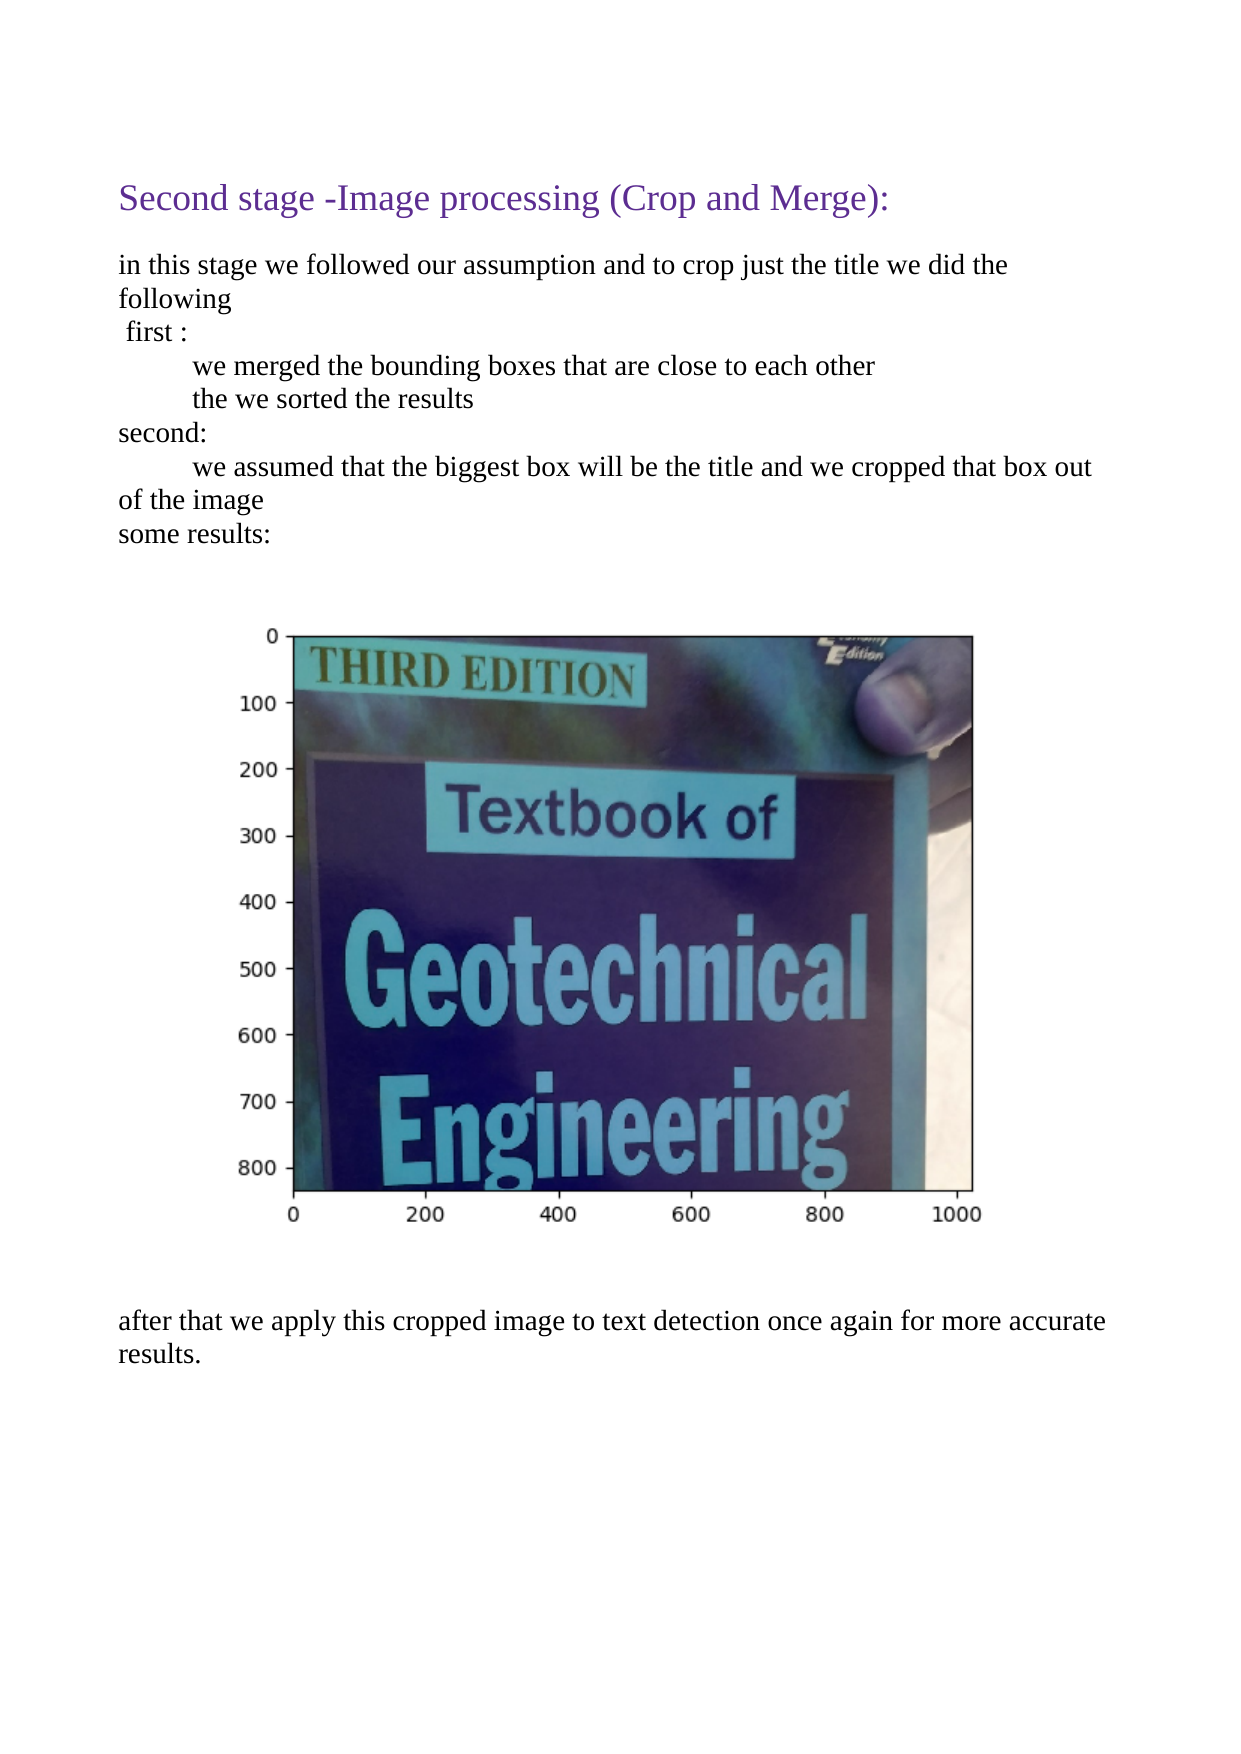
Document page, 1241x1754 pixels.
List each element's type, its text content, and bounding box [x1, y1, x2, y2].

text in this stage we followed our assumption and to crop just the title we did the following [118, 247, 1122, 314]
text we assumed that the biggest box will be the title and we cropped that box out of the image [118, 449, 1122, 516]
text first : [118, 314, 1122, 348]
text some results: [118, 516, 1122, 549]
picture [140, 549, 1100, 1270]
text the we sorted the results [118, 382, 1122, 415]
text second: [118, 415, 1122, 449]
text we merged the bounding boxes that are close to each other [118, 348, 1122, 382]
text Second stage -Image processing (Crop and Merge): [118, 176, 1122, 219]
text after that we apply this cropped image to text detection once again for more accurate results. [118, 1303, 1122, 1370]
